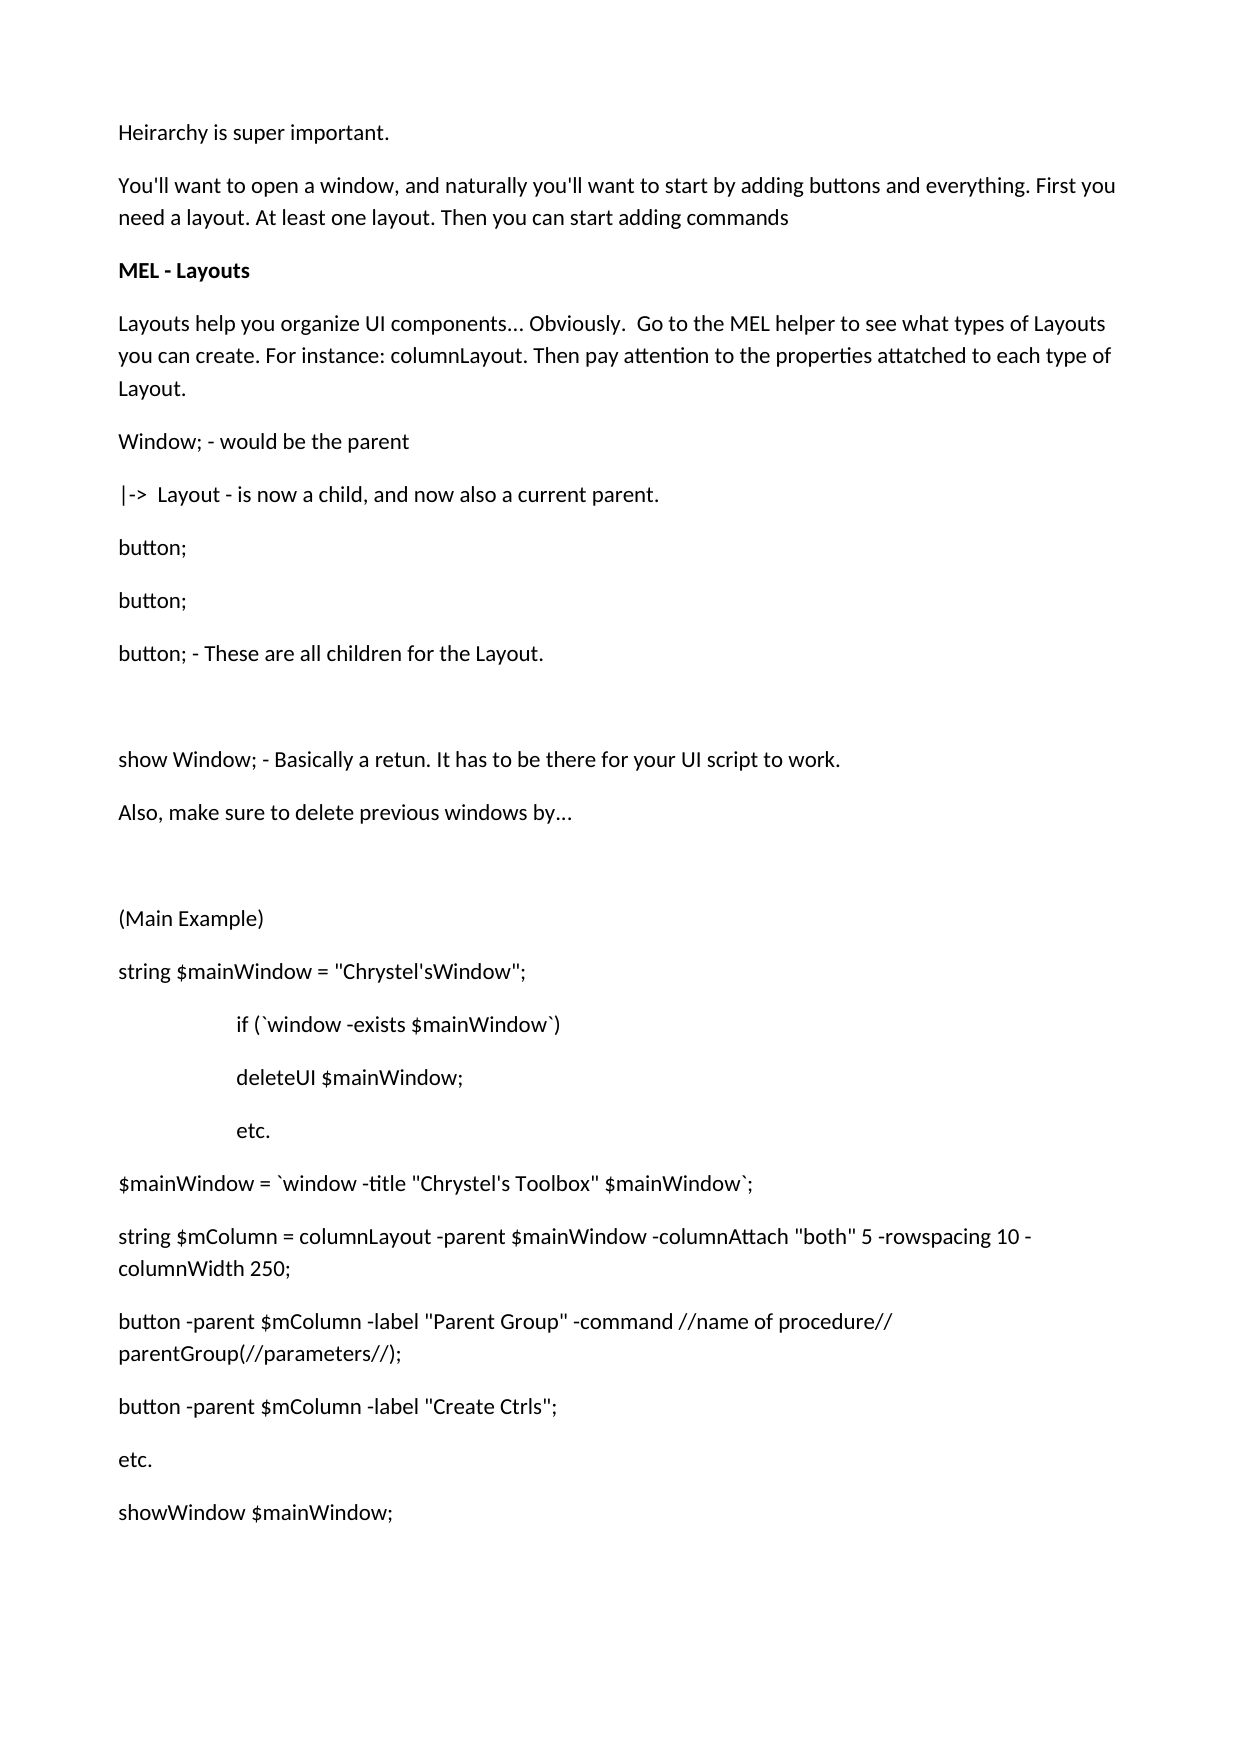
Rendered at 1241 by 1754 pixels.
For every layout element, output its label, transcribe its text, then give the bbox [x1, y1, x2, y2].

text (Main Example) [118, 904, 1122, 932]
text button; [118, 533, 1122, 561]
text if (`window -exists $mainWindow`) [118, 1010, 1122, 1038]
text button -parent $mColumn -label "Create Ctrls"; [118, 1392, 1122, 1421]
text You'll want to open a window, and naturally you'll want to start by adding buttons and everything. First you need a layout. At least one layout. Then you can start adding commands [118, 171, 1122, 231]
text $mainWindow = `window -title "Chrystel's Toolbox" $mainWindow`; [118, 1169, 1122, 1197]
text Layouts help you organize UI components... Obviously. Go to the MEL helper to see what types of Layouts you can create. For instance: columnLayout. Then pay attention to the properties attatched to each type of Layout. [118, 309, 1122, 402]
text etc. [118, 1446, 1122, 1473]
text button; [118, 586, 1122, 614]
text etc. [118, 1116, 1122, 1144]
text deleteUI $mainWindow; [118, 1063, 1122, 1091]
text button; - These are all children for the Layout. [118, 639, 1122, 667]
text |-> Layout - is now a child, and now also a current parent. [118, 480, 1122, 508]
text MEL - Layouts [118, 256, 1122, 284]
text string $mColumn = columnLayout -parent $mainWindow -columnAttach "both" 5 -rowspacing 10 -columnWidth 250; [118, 1222, 1122, 1282]
text string $mainWindow = "Chrystel'sWindow"; [118, 957, 1122, 985]
text button -parent $mColumn -label "Parent Group" -command //name of procedure// parentGroup(//parameters//); [118, 1307, 1122, 1367]
text show Window; - Basically a retun. It has to be there for your UI script to work. [118, 745, 1122, 773]
text Window; - would be the parent [118, 427, 1122, 455]
text Heirarchy is super important. [118, 118, 1122, 146]
text showWindow $mainWindow; [118, 1498, 1122, 1527]
text Also, make sure to delete previous windows by... [118, 798, 1122, 826]
